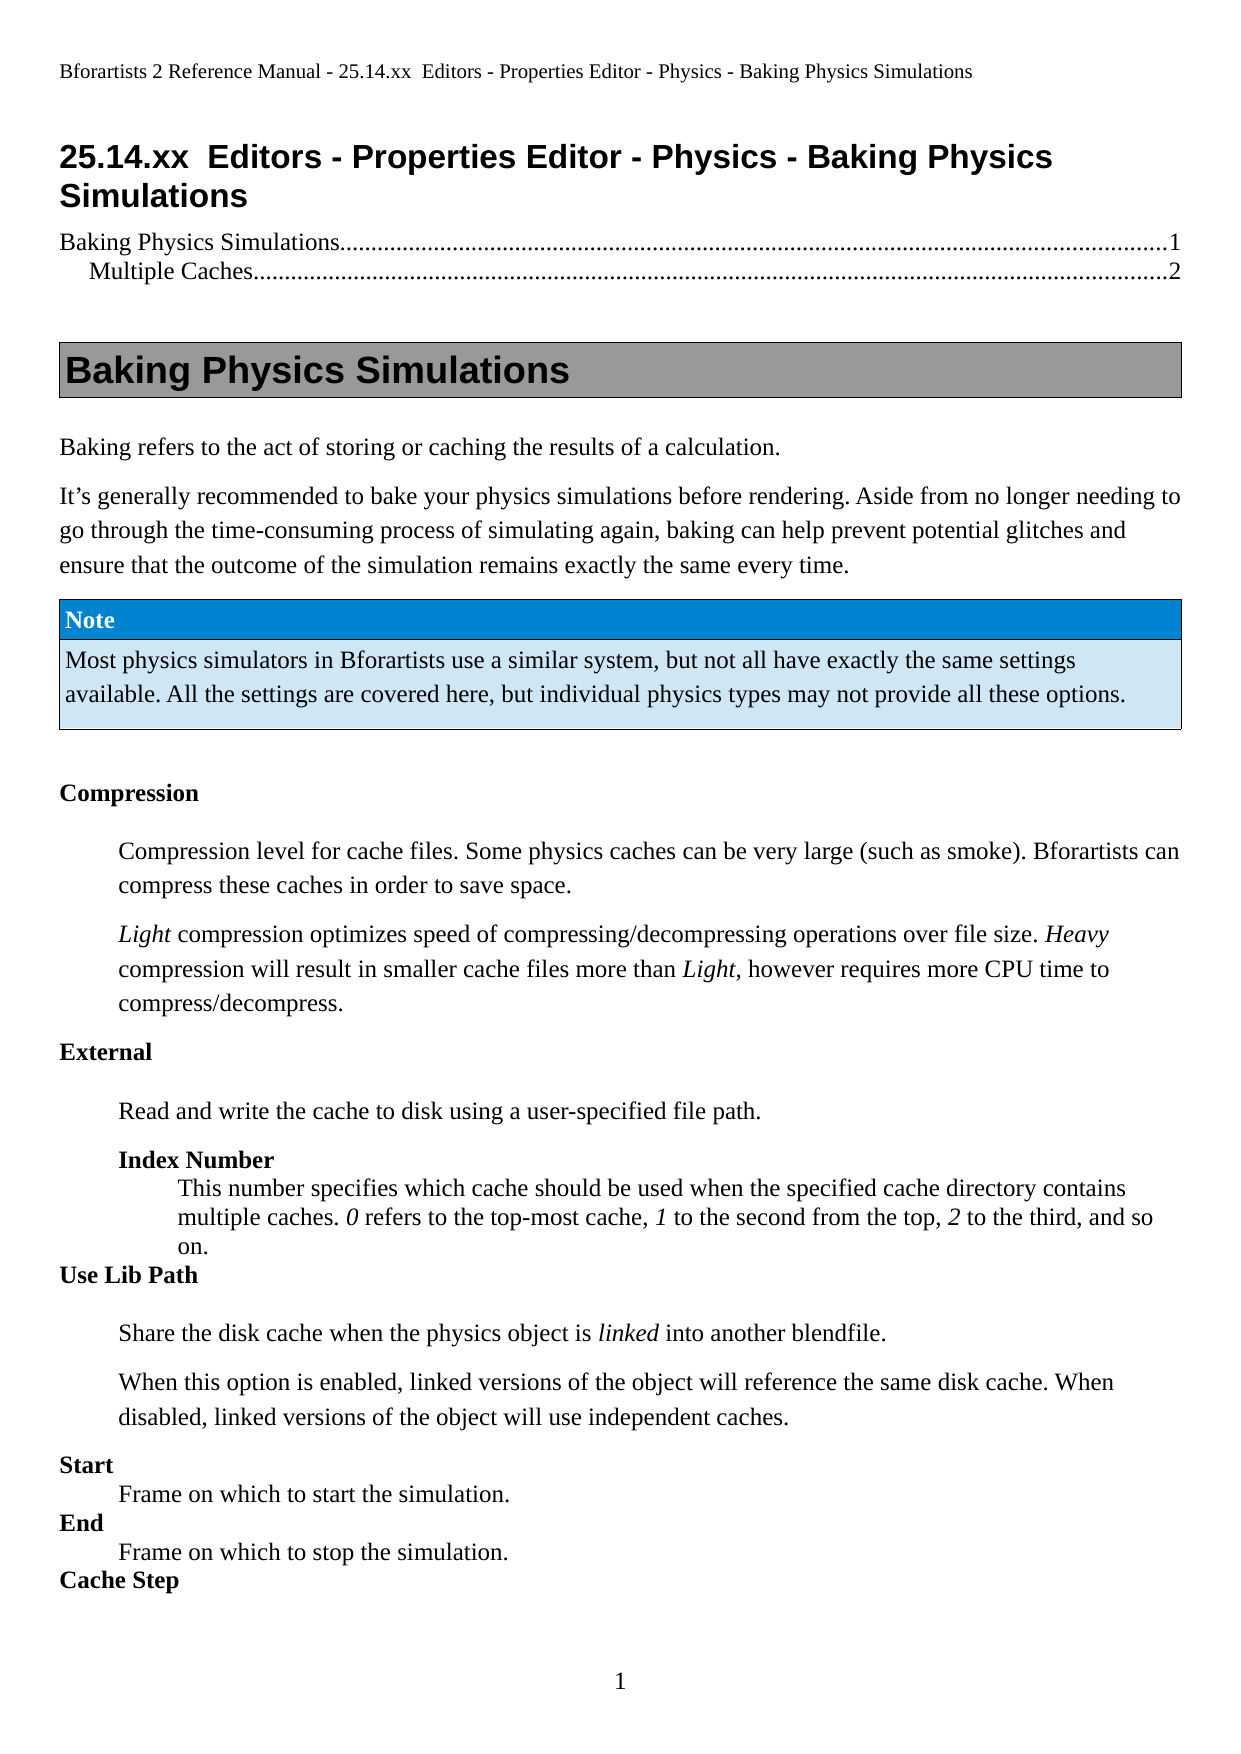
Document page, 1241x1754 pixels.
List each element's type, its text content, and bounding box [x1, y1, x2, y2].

text Multiple Caches 2 [88, 256, 1181, 284]
subtitle Compression [59, 778, 1181, 806]
subtitle 25.14.xx Editors - Properties Editor - Physics - Baking Physics Simulations [59, 138, 1181, 214]
text Read and write the cache to disk using a user-specified file path. [118, 1096, 1181, 1124]
subtitle End [59, 1508, 1181, 1537]
text It’s generally recommended to bake your physics simulations before rendering. Aside from no longer needing to go through the time-consuming process of simulating again, baking can help prevent potential glitches and ensure that the outcome of the simulation remains exactly the same every time. [59, 481, 1181, 578]
subtitle Cache Step [59, 1566, 1181, 1594]
subtitle Use Lib Path [59, 1260, 1181, 1288]
subtitle Index Number [118, 1145, 1181, 1173]
text Compression level for cache files. Some physics caches can be very large (such as smoke). Bforartists can compress these caches in order to save space. [118, 836, 1181, 899]
text Share the disk cache when the physics object is linked into another blendfile. [118, 1318, 1181, 1347]
table_cell Most physics simulators in Bforartists use a similar system, but not all have exactly the same settings available. All the settings are covered here, but individual physics types may not provide all these options. [60, 640, 1181, 728]
text Baking refers to the act of storing or caching the results of a calculation. [59, 432, 1181, 461]
text Baking Physics Simulations 1 [59, 227, 1181, 256]
table_header Baking Physics Simulations [60, 343, 1181, 397]
subtitle External [59, 1037, 1181, 1066]
table_header Note [60, 600, 1181, 639]
list This number specifies which cache should be used when the specified cache directory contains multiple caches. 0 refers to the top-most cache, 1 to the second from the top, 2 to the third, and so on. [177, 1173, 1181, 1260]
text When this option is enabled, linked versions of the object will reference the same disk cache. When disabled, linked versions of the object will use independent caches. [118, 1367, 1181, 1430]
list Frame on which to stop the simulation. [118, 1537, 1181, 1566]
list Frame on which to start the simulation. [118, 1479, 1181, 1508]
text Light compression optimizes speed of compressing/decompressing operations over file size. Heavy compression will result in smaller cache files more than Light, however requires more CPU time to compress/decompress. [118, 919, 1181, 1017]
subtitle Start [59, 1451, 1181, 1479]
